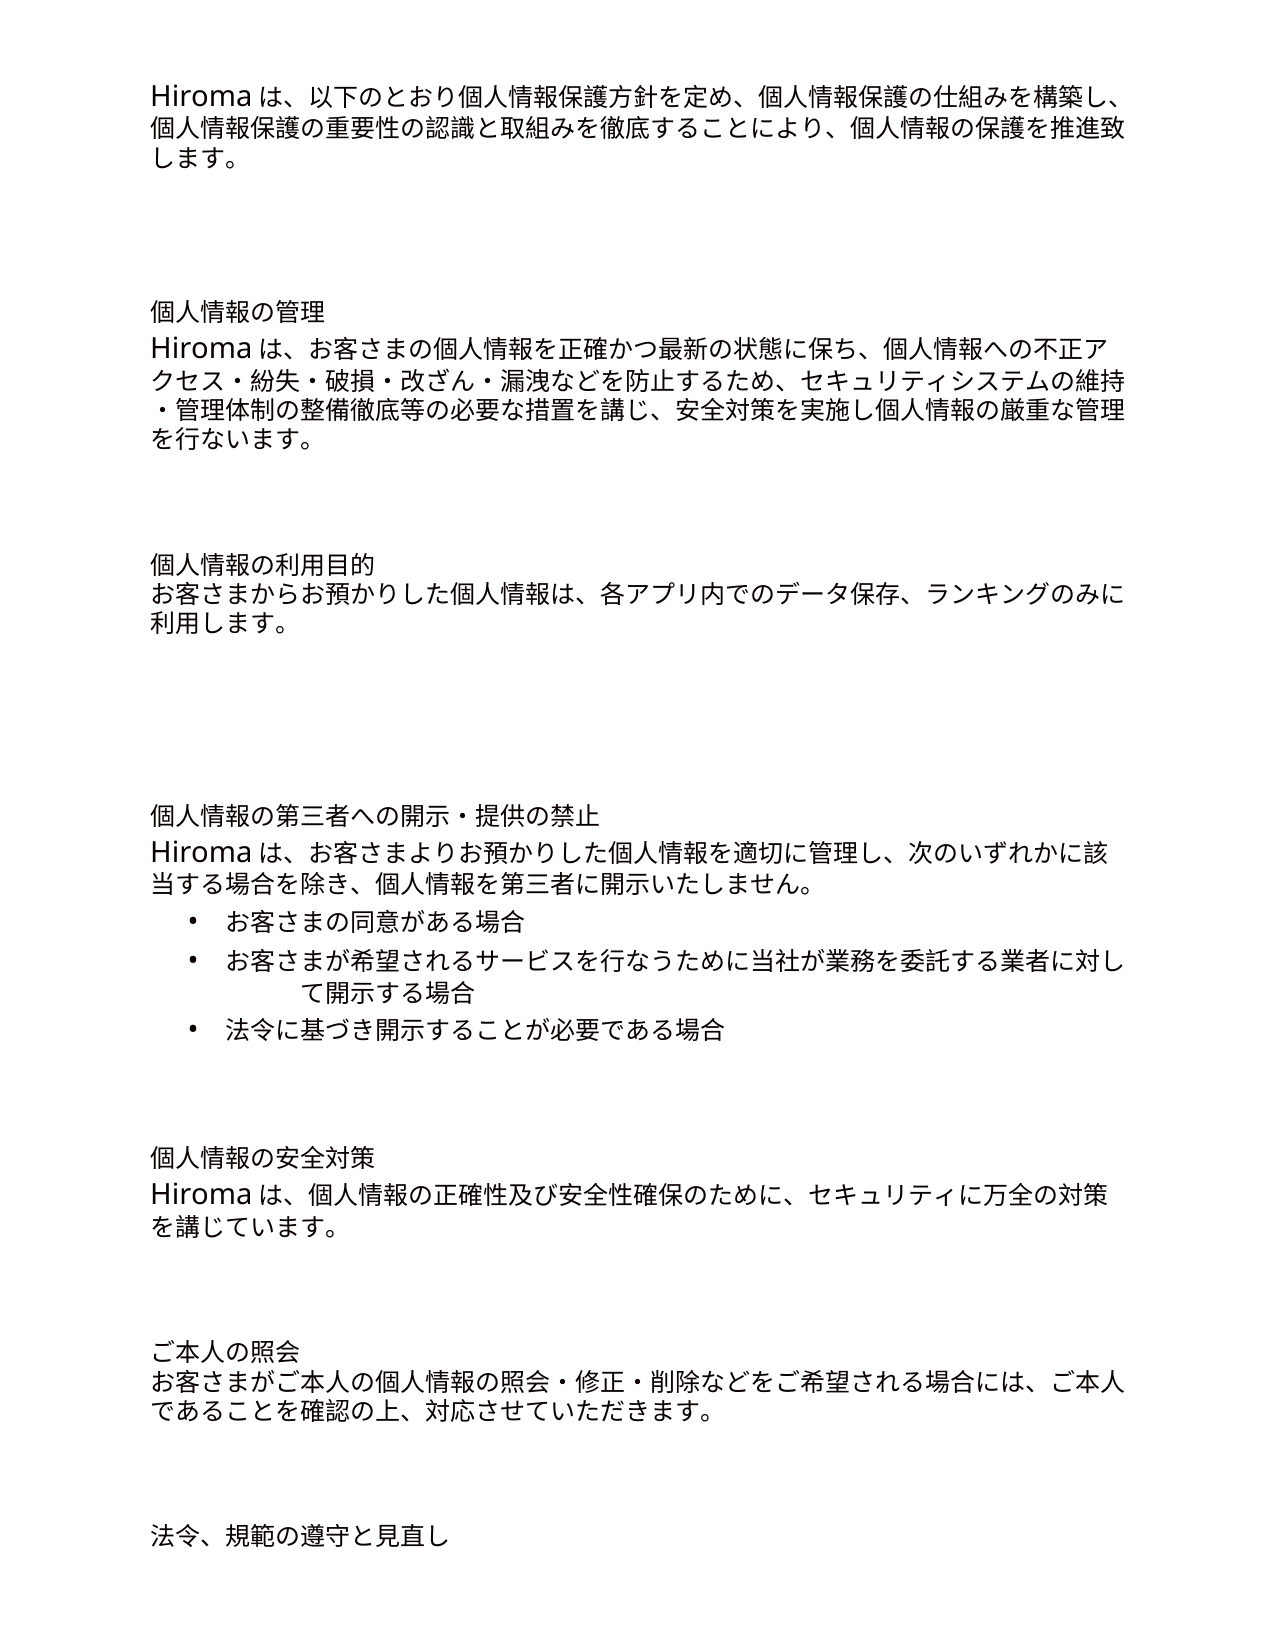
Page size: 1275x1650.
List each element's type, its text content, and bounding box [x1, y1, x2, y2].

text Hiromaは、お客さまよりお預かりした個人情報を適切に管理し、次のいずれかに該当する場合を除き、個人情報を第三者に開示いたしません。 [150, 831, 1125, 900]
list 法令に基づき開示することが必要である場合 [187, 1008, 1125, 1048]
text ご本人の照会 [150, 1339, 1125, 1368]
text Hiromaは、お客さまの個人情報を正確かつ最新の状態に保ち、個人情報への不正アクセス・紛失・破損・改ざん・漏洩などを防止するため、セキュリティシステムの維持・管理体制の整備徹底等の必要な措置を講じ、安全対策を実施し個人情報の厳重な管理を行ないます。 [150, 328, 1125, 455]
text 個人情報の第三者への開示・提供の禁止 [150, 802, 1125, 831]
text 個人情報の管理 [150, 298, 1125, 328]
text 法令、規範の遵守と見直し [150, 1522, 1125, 1552]
list お客さまが希望されるサービスを行なうために当社が業務を委託する業者に対して開示する場合 [187, 939, 1125, 1008]
text 個人情報の安全対策 [150, 1144, 1125, 1173]
list お客さまの同意がある場合 [187, 900, 1125, 939]
text Hiromaは、以下のとおり個人情報保護方針を定め、個人情報保護の仕組みを構築し、個人情報保護の重要性の認識と取組みを徹底することにより、個人情報の保護を推進致します。 [150, 75, 1125, 173]
text 個人情報の利用目的 [150, 551, 1125, 580]
text お客さまがご本人の個人情報の照会・修正・削除などをご希望される場合には、ご本人であることを確認の上、対応させていただきます。 [150, 1368, 1125, 1426]
text Hiromaは、個人情報の正確性及び安全性確保のために、セキュリティに万全の対策を講じています。 [150, 1173, 1125, 1242]
text お客さまからお預かりした個人情報は、各アプリ内でのデータ保存、ランキングのみに利用します。 [150, 580, 1125, 638]
